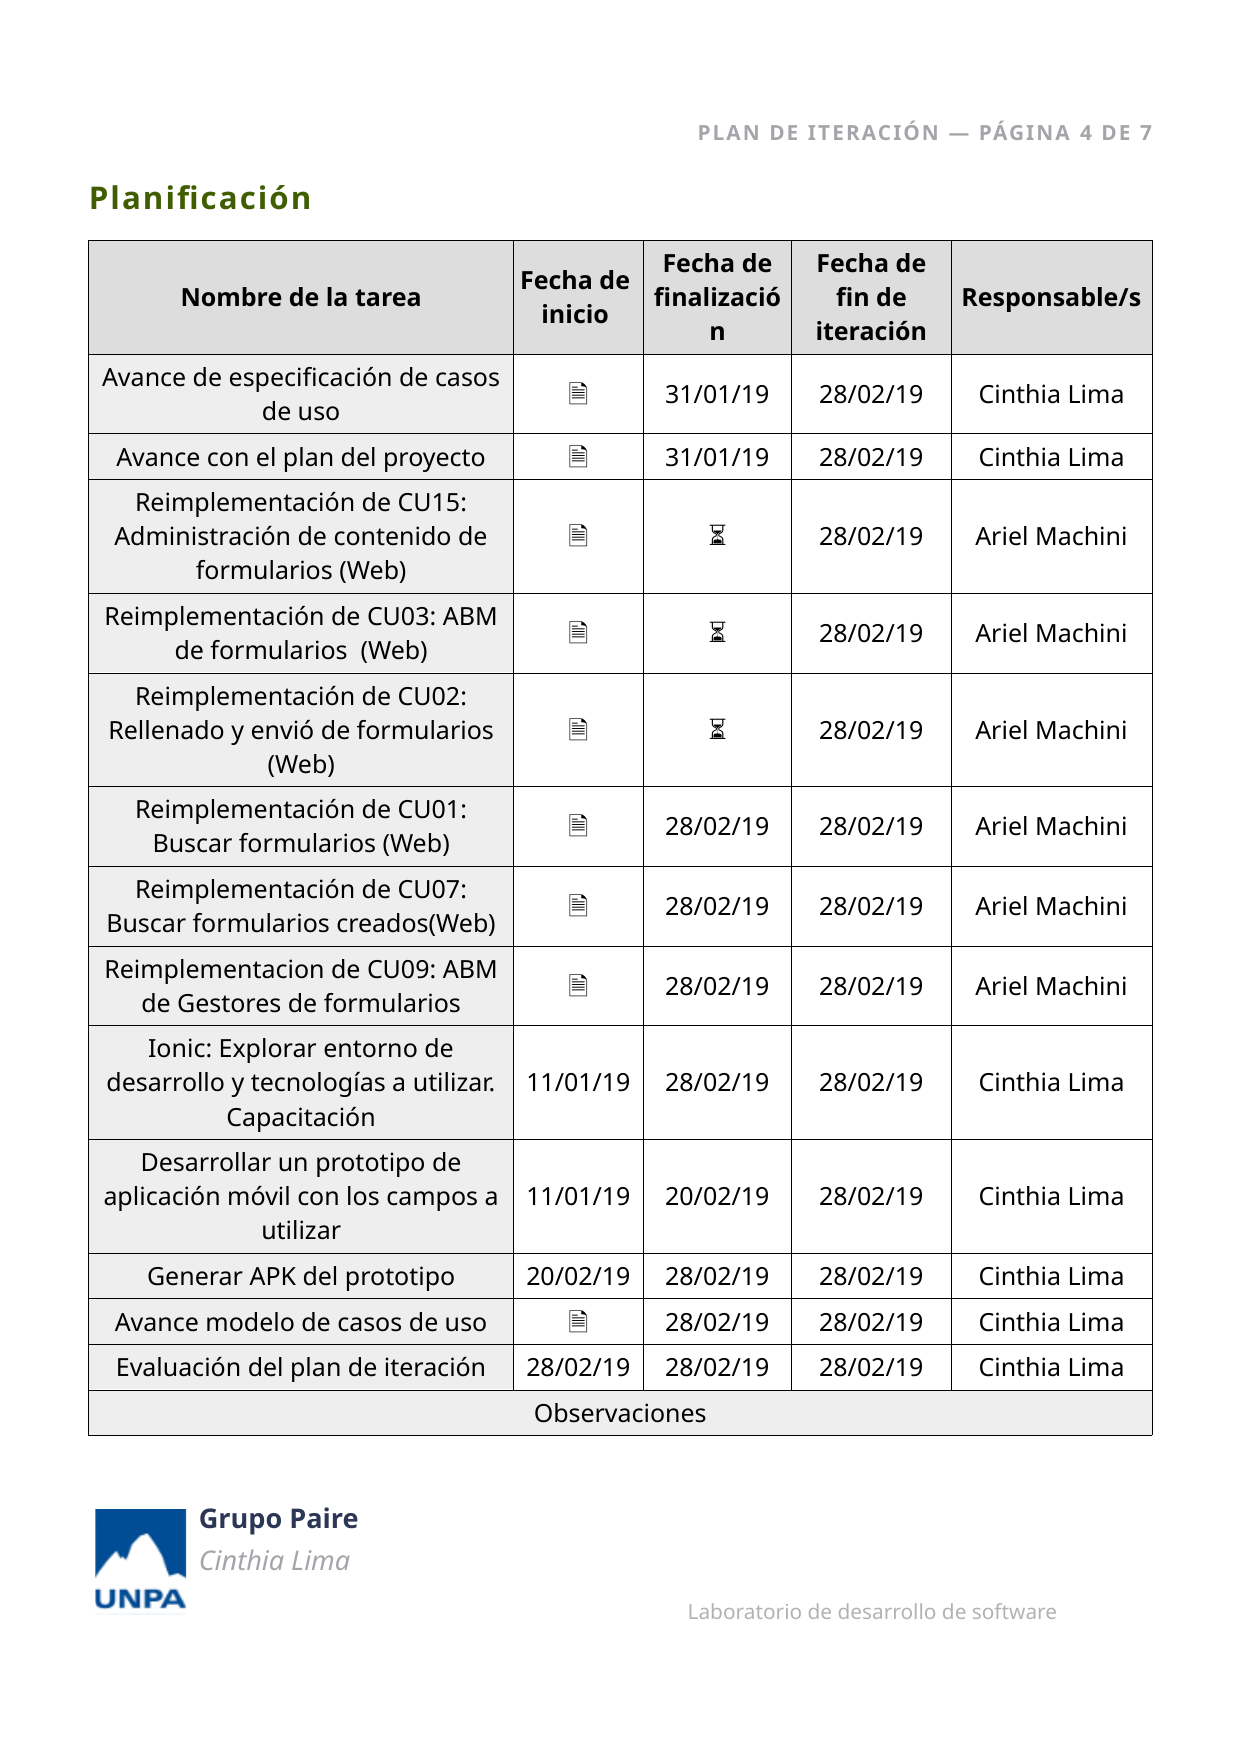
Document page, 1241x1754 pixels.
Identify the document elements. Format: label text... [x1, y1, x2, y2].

table_cell 28/02/19 [792, 787, 951, 866]
table_cell Observaciones [89, 1391, 1152, 1435]
table_cell 20/02/19 [644, 1140, 791, 1253]
table_cell ⏳ [644, 594, 791, 672]
table_cell 28/02/19 [792, 1026, 951, 1139]
table_header Fecha de inicio [514, 241, 643, 354]
table_cell Reimplementación de CU07: Buscar formularios creados(Web) [89, 867, 513, 946]
table_cell 28/02/19 [792, 674, 951, 786]
table_cell 11/01/19 [514, 1026, 643, 1139]
table_cell 🗎 [514, 594, 643, 672]
table_cell Cinthia Lima [952, 1299, 1152, 1344]
table_cell 🗎 [514, 434, 643, 479]
table_cell 🗎 [514, 1299, 643, 1344]
picture [95, 1509, 187, 1615]
table_cell Ariel Machini [952, 867, 1152, 946]
table_cell Ariel Machini [952, 594, 1152, 672]
table_cell Cinthia Lima [952, 1254, 1152, 1298]
text Planificación [88, 176, 1152, 219]
table_header Fecha de fin de iteración [792, 241, 951, 354]
table_cell 🗎 [514, 355, 643, 433]
table_cell 🗎 [514, 867, 643, 946]
table_header Fecha de finalización [644, 241, 791, 354]
table_cell Reimplementación de CU03: ABM de formularios (Web) [89, 594, 513, 672]
table_cell Reimplementación de CU15: Administración de contenido de formularios (Web) [89, 480, 513, 593]
table_cell Avance con el plan del proyecto [89, 434, 513, 479]
table_cell ⏳ [644, 674, 791, 786]
table_cell Avance de especificación de casos de uso [89, 355, 513, 433]
table_cell 28/02/19 [644, 1345, 791, 1389]
table_cell Ariel Machini [952, 787, 1152, 866]
table_header Nombre de la tarea [89, 241, 513, 354]
table_cell Cinthia Lima [952, 355, 1152, 433]
table_cell Evaluación del plan de iteración [89, 1345, 513, 1389]
table_cell 28/02/19 [644, 787, 791, 866]
table_cell Reimplementación de CU02: Rellenado y envió de formularios (Web) [89, 674, 513, 786]
table_cell Cinthia Lima [952, 1345, 1152, 1389]
table_cell 28/02/19 [792, 867, 951, 946]
table_cell 28/02/19 [644, 1254, 791, 1298]
table_cell 🗎 [514, 480, 643, 593]
table_cell 28/02/19 [792, 594, 951, 672]
table_cell 28/02/19 [792, 1345, 951, 1389]
table_cell 28/02/19 [514, 1345, 643, 1389]
table_cell Cinthia Lima [952, 1140, 1152, 1253]
table_header Responsable/s [952, 241, 1152, 354]
table_cell 28/02/19 [792, 947, 951, 1025]
table_cell Ariel Machini [952, 480, 1152, 593]
table_cell 28/02/19 [644, 947, 791, 1025]
table_cell 28/02/19 [792, 1299, 951, 1344]
table_cell 28/02/19 [792, 1140, 951, 1253]
table_cell 28/02/19 [792, 434, 951, 479]
table_cell 🗎 [514, 674, 643, 786]
table_cell 28/02/19 [792, 1254, 951, 1298]
table_cell Cinthia Lima [952, 434, 1152, 479]
table_cell 🗎 [514, 787, 643, 866]
table_cell ⏳ [644, 480, 791, 593]
table_cell 28/02/19 [644, 867, 791, 946]
table_cell Ariel Machini [952, 947, 1152, 1025]
table_cell 31/01/19 [644, 434, 791, 479]
table_cell 20/02/19 [514, 1254, 643, 1298]
table_cell 31/01/19 [644, 355, 791, 433]
table_cell 28/02/19 [644, 1026, 791, 1139]
table_cell Reimplementacion de CU09: ABM de Gestores de formularios [89, 947, 513, 1025]
table_cell 28/02/19 [792, 355, 951, 433]
table_cell Desarrollar un prototipo de aplicación móvil con los campos a utilizar [89, 1140, 513, 1253]
table_cell Ariel Machini [952, 674, 1152, 786]
table_cell 28/02/19 [792, 480, 951, 593]
table_cell 11/01/19 [514, 1140, 643, 1253]
table_cell 28/02/19 [644, 1299, 791, 1344]
table_cell Generar APK del prototipo [89, 1254, 513, 1298]
table_cell Reimplementación de CU01: Buscar formularios (Web) [89, 787, 513, 866]
table_cell Cinthia Lima [952, 1026, 1152, 1139]
table_cell Avance modelo de casos de uso [89, 1299, 513, 1344]
table_cell 🗎 [514, 947, 643, 1025]
table_cell Ionic: Explorar entorno de desarrollo y tecnologías a utilizar. Capacitación [89, 1026, 513, 1139]
